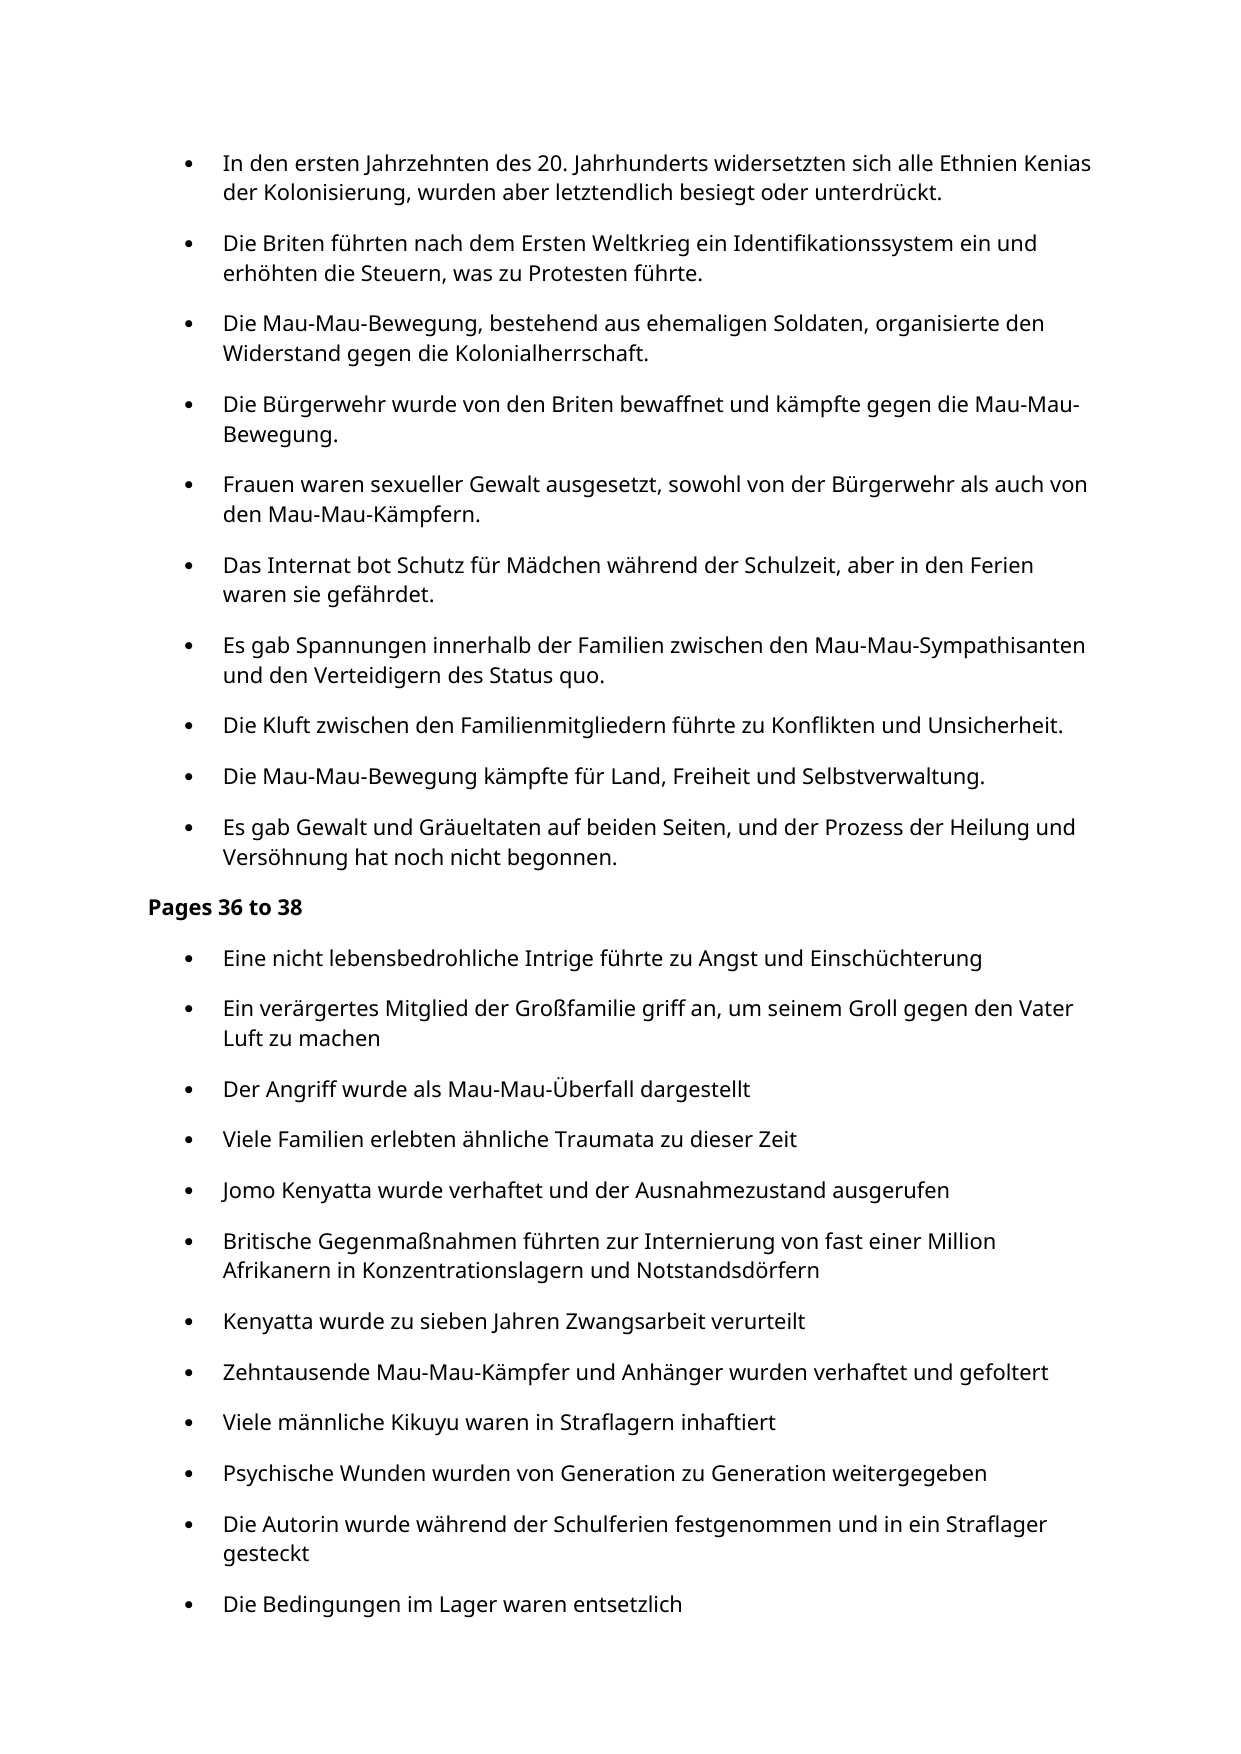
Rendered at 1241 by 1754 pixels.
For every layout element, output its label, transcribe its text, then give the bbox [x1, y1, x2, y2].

list Frauen waren sexueller Gewalt ausgesetzt, sowohl von der Bürgerwehr als auch von den Mau-Mau-Kämpfern. [185, 469, 1093, 529]
list Die Bedingungen im Lager waren entsetzlich [185, 1589, 1093, 1619]
list Das Internat bot Schutz für Mädchen während der Schulzeit, aber in den Ferien waren sie gefährdet. [185, 550, 1093, 609]
list Psychische Wunden wurden von Generation zu Generation weitergegeben [185, 1458, 1093, 1488]
list Ein verärgertes Mitglied der Großfamilie griff an, um seinem Groll gegen den Vater Luft zu machen [185, 993, 1093, 1053]
list Die Briten führten nach dem Ersten Weltkrieg ein Identifikationssystem ein und erhöhten die Steuern, was zu Protesten führte. [185, 228, 1093, 288]
list Der Angriff wurde als Mau-Mau-Überfall dargestellt [185, 1074, 1093, 1104]
list Es gab Spannungen innerhalb der Familien zwischen den Mau-Mau-Sympathisanten und den Verteidigern des Status quo. [185, 630, 1093, 690]
text Pages 36 to 38 [148, 892, 1093, 922]
list Die Mau-Mau-Bewegung kämpfte für Land, Freiheit und Selbstverwaltung. [185, 761, 1093, 791]
list Zehntausende Mau-Mau-Kämpfer und Anhänger wurden verhaftet und gefoltert [185, 1357, 1093, 1387]
list Die Mau-Mau-Bewegung, bestehend aus ehemaligen Soldaten, organisierte den Widerstand gegen die Kolonialherrschaft. [185, 308, 1093, 368]
list Britische Gegenmaßnahmen führten zur Internierung von fast einer Million Afrikanern in Konzentrationslagern und Notstandsdörfern [185, 1226, 1093, 1285]
list Es gab Gewalt und Gräueltaten auf beiden Seiten, und der Prozess der Heilung und Versöhnung hat noch nicht begonnen. [185, 812, 1093, 871]
list Die Autorin wurde während der Schulferien festgenommen und in ein Straflager gesteckt [185, 1509, 1093, 1568]
list In den ersten Jahrzehnten des 20. Jahrhunderts widersetzten sich alle Ethnien Kenias der Kolonisierung, wurden aber letztendlich besiegt oder unterdrückt. [185, 148, 1093, 207]
list Kenyatta wurde zu sieben Jahren Zwangsarbeit verurteilt [185, 1306, 1093, 1336]
list Jomo Kenyatta wurde verhaftet und der Ausnahmezustand ausgerufen [185, 1175, 1093, 1205]
list Viele männliche Kikuyu waren in Straflagern inhaftiert [185, 1407, 1093, 1437]
list Die Bürgerwehr wurde von den Briten bewaffnet und kämpfte gegen die Mau-Mau-Bewegung. [185, 389, 1093, 448]
list Die Kluft zwischen den Familienmitgliedern führte zu Konflikten und Unsicherheit. [185, 711, 1093, 740]
list Viele Familien erlebten ähnliche Traumata zu dieser Zeit [185, 1124, 1093, 1154]
list Eine nicht lebensbedrohliche Intrige führte zu Angst und Einschüchterung [185, 943, 1093, 973]
